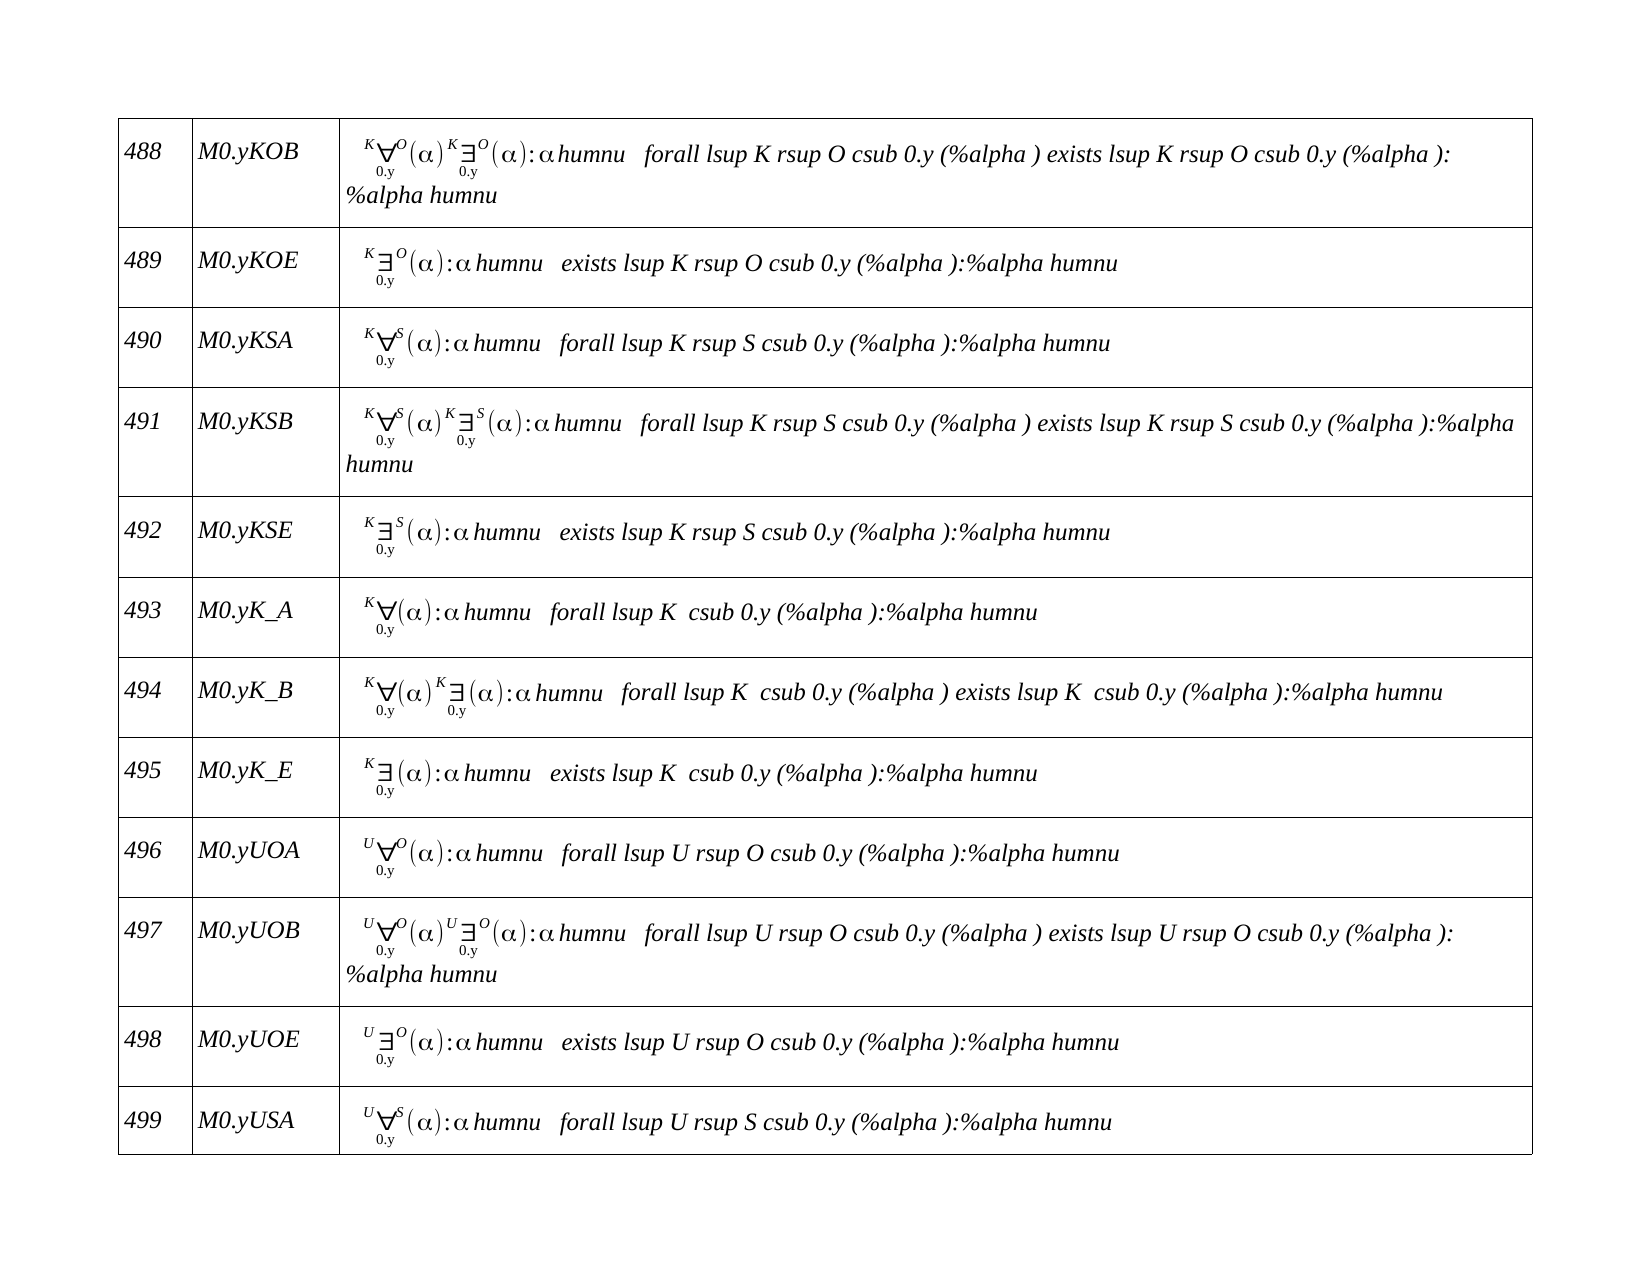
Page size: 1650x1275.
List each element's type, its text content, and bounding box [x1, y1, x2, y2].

table_cell 489 [119, 228, 192, 307]
table_cell forall lsup U rsup O csub 0.y (%alpha ):%alpha humnu [340, 818, 1532, 897]
table_cell M0.yKSB [193, 388, 339, 496]
table_cell forall lsup K rsup S csub 0.y (%alpha ):%alpha humnu [340, 308, 1532, 387]
table_cell M0.yKOE [193, 228, 339, 307]
table_cell 496 [119, 818, 192, 897]
table_cell exists lsup K rsup O csub 0.y (%alpha ):%alpha humnu [340, 228, 1532, 307]
table_cell M0.yUOA [193, 818, 339, 897]
table_cell exists lsup U rsup O csub 0.y (%alpha ):%alpha humnu [340, 1007, 1532, 1086]
table_cell 498 [119, 1007, 192, 1086]
table_cell 493 [119, 578, 192, 657]
table_cell 499 [119, 1087, 192, 1154]
table_cell M0.yK_E [193, 738, 339, 817]
table_cell 494 [119, 658, 192, 737]
table_cell exists lsup K csub 0.y (%alpha ):%alpha humnu [340, 738, 1532, 817]
table_cell M0.yUOE [193, 1007, 339, 1086]
table_cell M0.yUOB [193, 898, 339, 1006]
table_cell M0.yKOB [193, 119, 339, 227]
table_cell 491 [119, 388, 192, 496]
table_cell M0.yKSE [193, 497, 339, 577]
table_cell 492 [119, 497, 192, 577]
table_cell forall lsup K rsup S csub 0.y (%alpha ) exists lsup K rsup S csub 0.y (%alpha ):%alpha humnu [340, 388, 1532, 496]
table_cell forall lsup K csub 0.y (%alpha ) exists lsup K csub 0.y (%alpha ):%alpha humnu [340, 658, 1532, 737]
table_cell 490 [119, 308, 192, 387]
table_cell 497 [119, 898, 192, 1006]
table_cell M0.yKSA [193, 308, 339, 387]
table_cell 495 [119, 738, 192, 817]
table_cell 488 [119, 119, 192, 227]
table_cell forall lsup U rsup O csub 0.y (%alpha ) exists lsup U rsup O csub 0.y (%alpha ):%alpha humnu [340, 898, 1532, 1006]
table_cell M0.yK_B [193, 658, 339, 737]
table_cell exists lsup K rsup S csub 0.y (%alpha ):%alpha humnu [340, 497, 1532, 577]
table_cell forall lsup K rsup O csub 0.y (%alpha ) exists lsup K rsup O csub 0.y (%alpha ):%alpha humnu [340, 119, 1532, 227]
table_cell forall lsup K csub 0.y (%alpha ):%alpha humnu [340, 578, 1532, 657]
table_cell M0.yK_A [193, 578, 339, 657]
table_cell forall lsup U rsup S csub 0.y (%alpha ):%alpha humnu [340, 1087, 1532, 1154]
table_cell M0.yUSA [193, 1087, 339, 1154]
